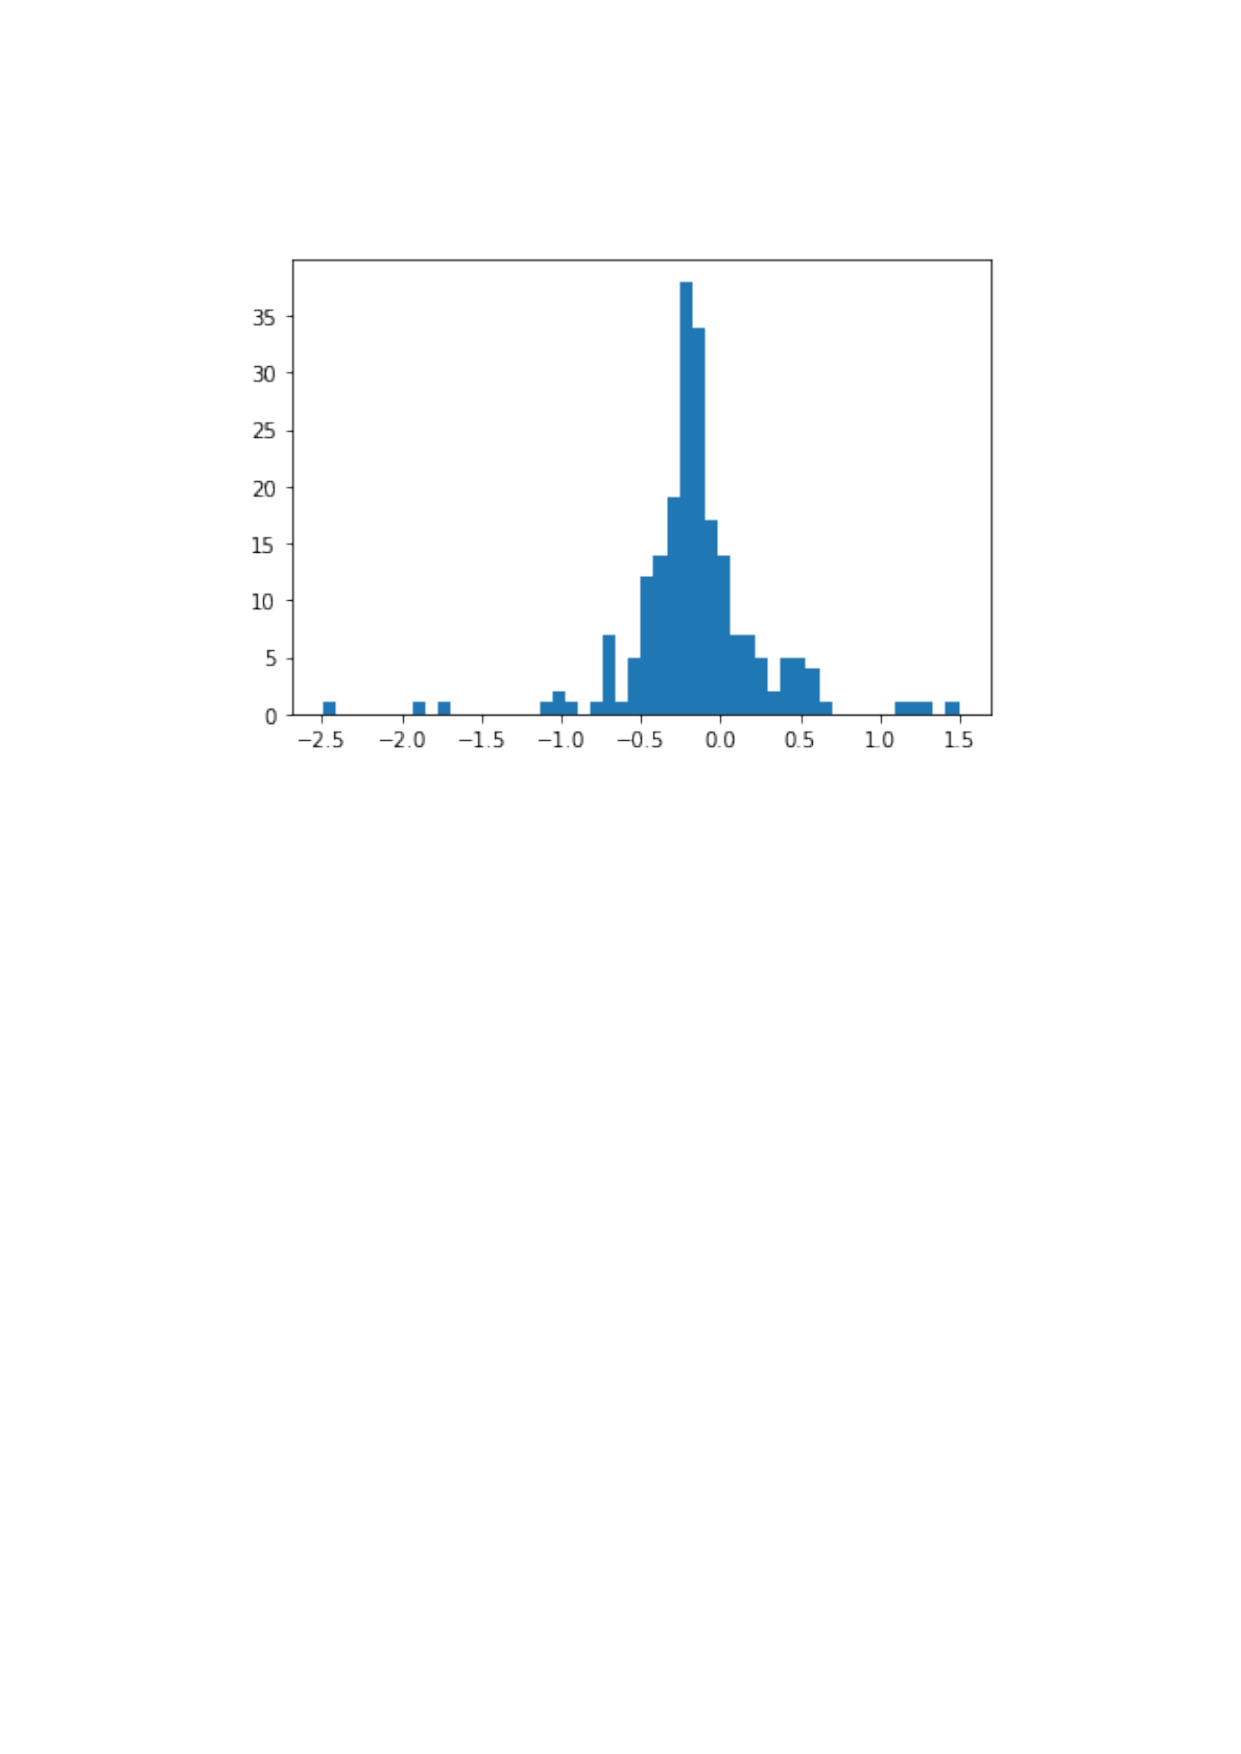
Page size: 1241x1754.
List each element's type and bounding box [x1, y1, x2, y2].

picture [236, 247, 1004, 765]
